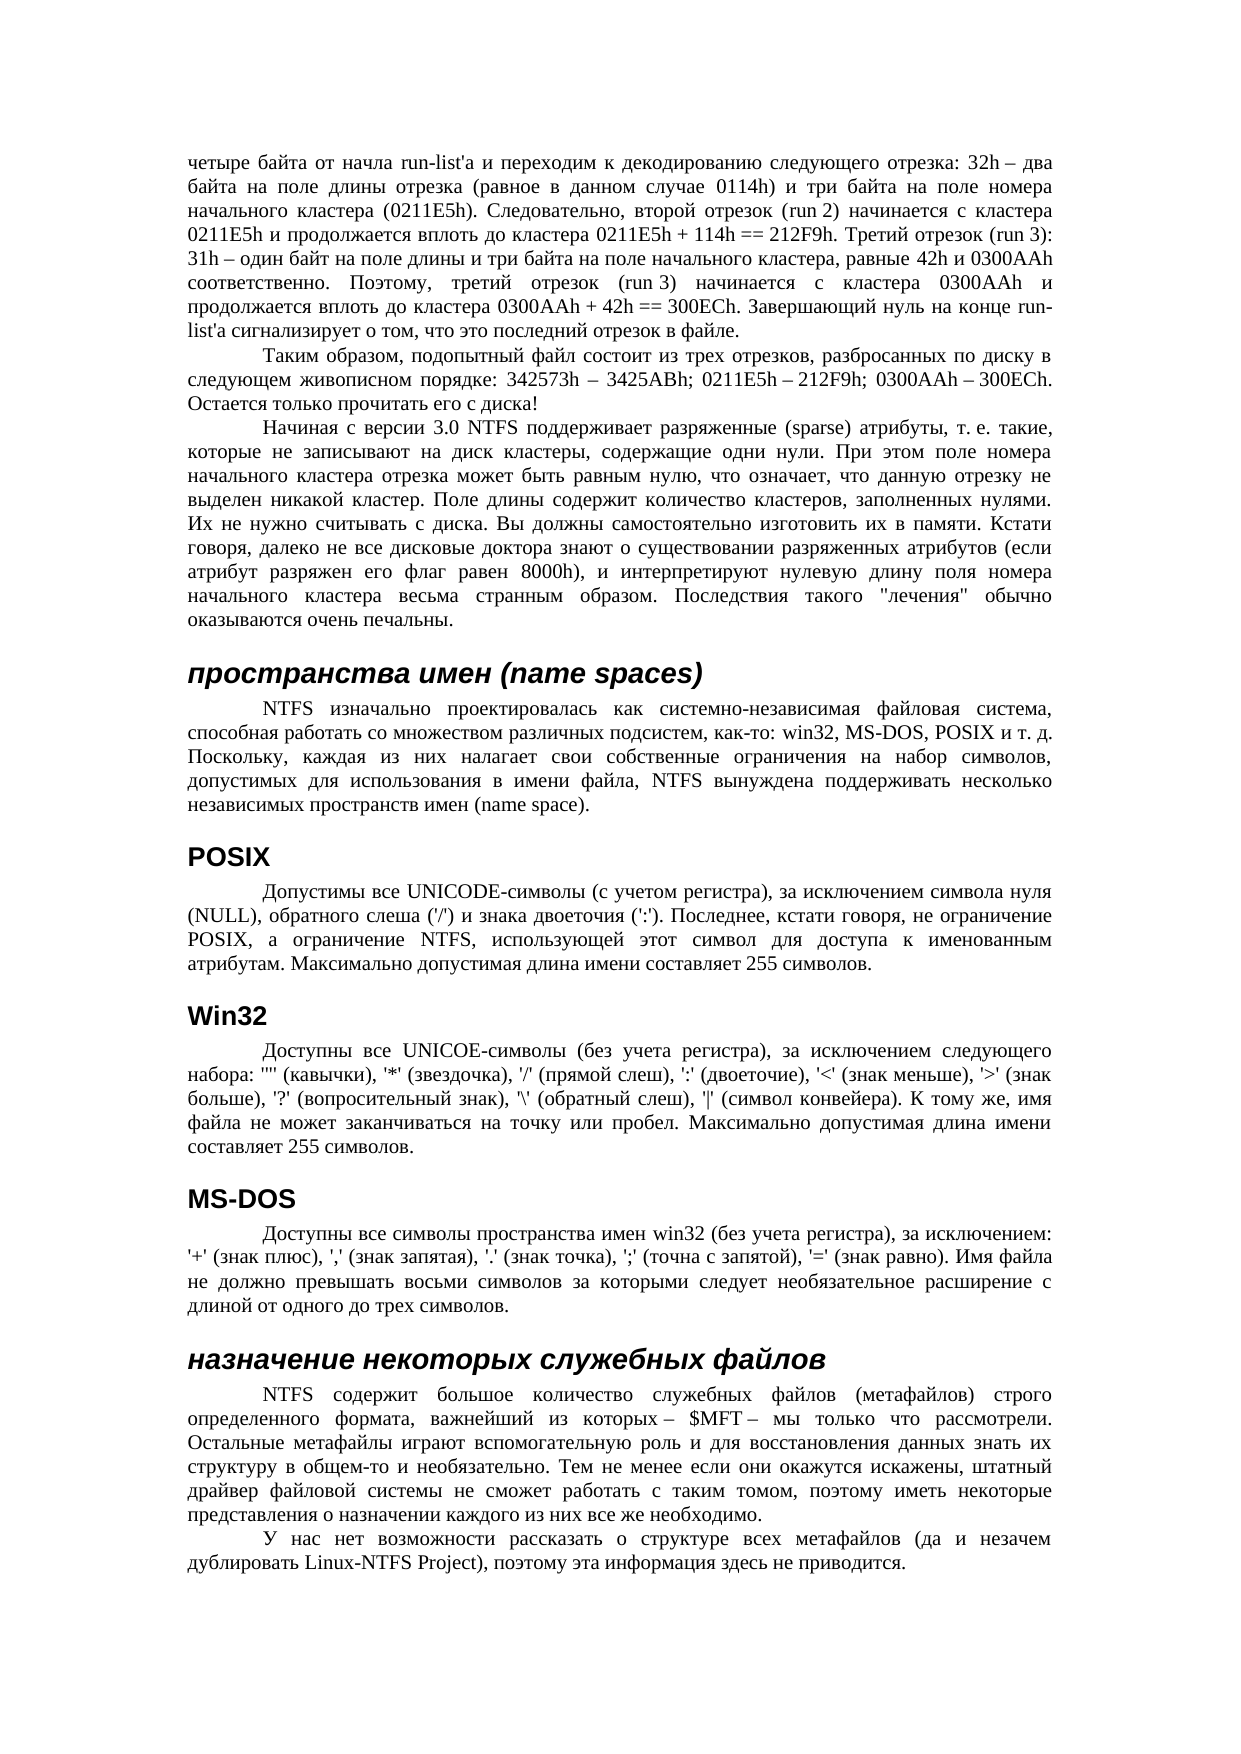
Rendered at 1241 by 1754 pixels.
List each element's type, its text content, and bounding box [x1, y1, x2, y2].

subtitle назначение некоторых служебных файлов [187, 1342, 1053, 1375]
subtitle POSIX [187, 841, 1053, 873]
text NTFS содержит большое количество служебных файлов (метафайлов) строго определенного формата, важнейший из которых – $MFT – мы только что рассмотрели. Остальные метафайлы играют вспомогательную роль и для восстановления данных знать их структуру в общем-то и необязательно. Тем не менее если они окажутся искажены, штатный драйвер файловой системы не сможет работать с таким томом, поэтому иметь некоторые представления о назначении каждого из них все же необходимо. [187, 1381, 1053, 1526]
subtitle пространства имен (name spaces) [187, 656, 1053, 690]
text Таким образом, подопытный файл состоит из трех отрезков, разбросанных по диску в следующем живописном порядке: 342573h – 3425ABh; 0211E5h – 212F9h; 0300AAh – 300ECh. Остается только прочитать его с диска! [187, 342, 1053, 415]
text Начиная с версии 3.0 NTFS поддерживает разряженные (sparse) атрибуты, т. е. такие, которые не записывают на диск кластеры, содержащие одни нули. При этом поле номера начального кластера отрезка может быть равным нулю, что означает, что данную отрезку не выделен никакой кластер. Поле длины содержит количество кластеров, заполненных нулями. Их не нужно считывать с диска. Вы должны самостоятельно изготовить их в памяти. Кстати говоря, далеко не все дисковые доктора знают о существовании разряженных атрибутов (если атрибут разряжен его флаг равен 8000h), и интерпретируют нулевую длину поля номера начального кластера весьма странным образом. Последствия такого "лечения" обычно оказываются очень печальны. [187, 415, 1053, 631]
text Допустимы все UNICODE-символы (с учетом регистра), за исключением символа нуля (NULL), обратного слеша ('/') и знака двоеточия (':'). Последнее, кстати говоря, не ограничение POSIX, а ограничение NTFS, использующей этот символ для доступа к именованным атрибутам. Максимально допустимая длина имени составляет 255 символов. [187, 879, 1053, 975]
text NTFS изначально проектировалась как системно-независимая файловая система, способная работать со множеством различных подсистем, как-то: win32, MS-DOS, POSIX и т. д. Поскольку, каждая из них налагает свои собственные ограничения на набор символов, допустимых для использования в имени файла, NTFS вынуждена поддерживать несколько независимых пространств имен (name space). [187, 696, 1053, 816]
text четыре байта от начла run-list'а и переходим к декодированию следующего отрезка: 32h – два байта на поле длины отрезка (равное в данном случае 0114h) и три байта на поле номера начального кластера (0211E5h). Следовательно, второй отрезок (run 2) начинается с кластера 0211E5h и продолжается вплоть до кластера 0211E5h + 114h == 212F9h. Третий отрезок (run 3): 31h – один байт на поле длины и три байта на поле начального кластера, равные 42h и 0300AAh соответственно. Поэтому, третий отрезок (run 3) начинается с кластера 0300AAh и продолжается вплоть до кластера 0300AAh + 42h == 300ECh. Завершающий нуль на конце run-list'а сигнализирует о том, что это последний отрезок в файле. [187, 150, 1053, 342]
subtitle Win32 [187, 1000, 1053, 1031]
text Доступны все UNICOE-символы (без учета регистра), за исключением следующего набора: '"' (кавычки), '*' (звездочка), '/' (прямой слеш), ':' (двоеточие), '<' (знак меньше), '>' (знак больше), '?' (вопросительный знак), '\' (обратный слеш), '|' (символ конвейера). К тому же, имя файла не может заканчиваться на точку или пробел. Максимально допустимая длина имени составляет 255 символов. [187, 1038, 1053, 1158]
text Доступны все символы пространства имен win32 (без учета регистра), за исключением: '+' (знак плюс), ',' (знак запятая), '.' (знак точка), ';' (точна с запятой), '=' (знак равно). Имя файла не должно превышать восьми символов за которыми следует необязательное расширение с длиной от одного до трех символов. [187, 1220, 1053, 1317]
subtitle MS-DOS [187, 1183, 1053, 1214]
text У нас нет возможности рассказать о структуре всех метафайлов (да и незачем дублировать Linux-NTFS Project), поэтому эта информация здесь не приводится. [187, 1526, 1053, 1574]
